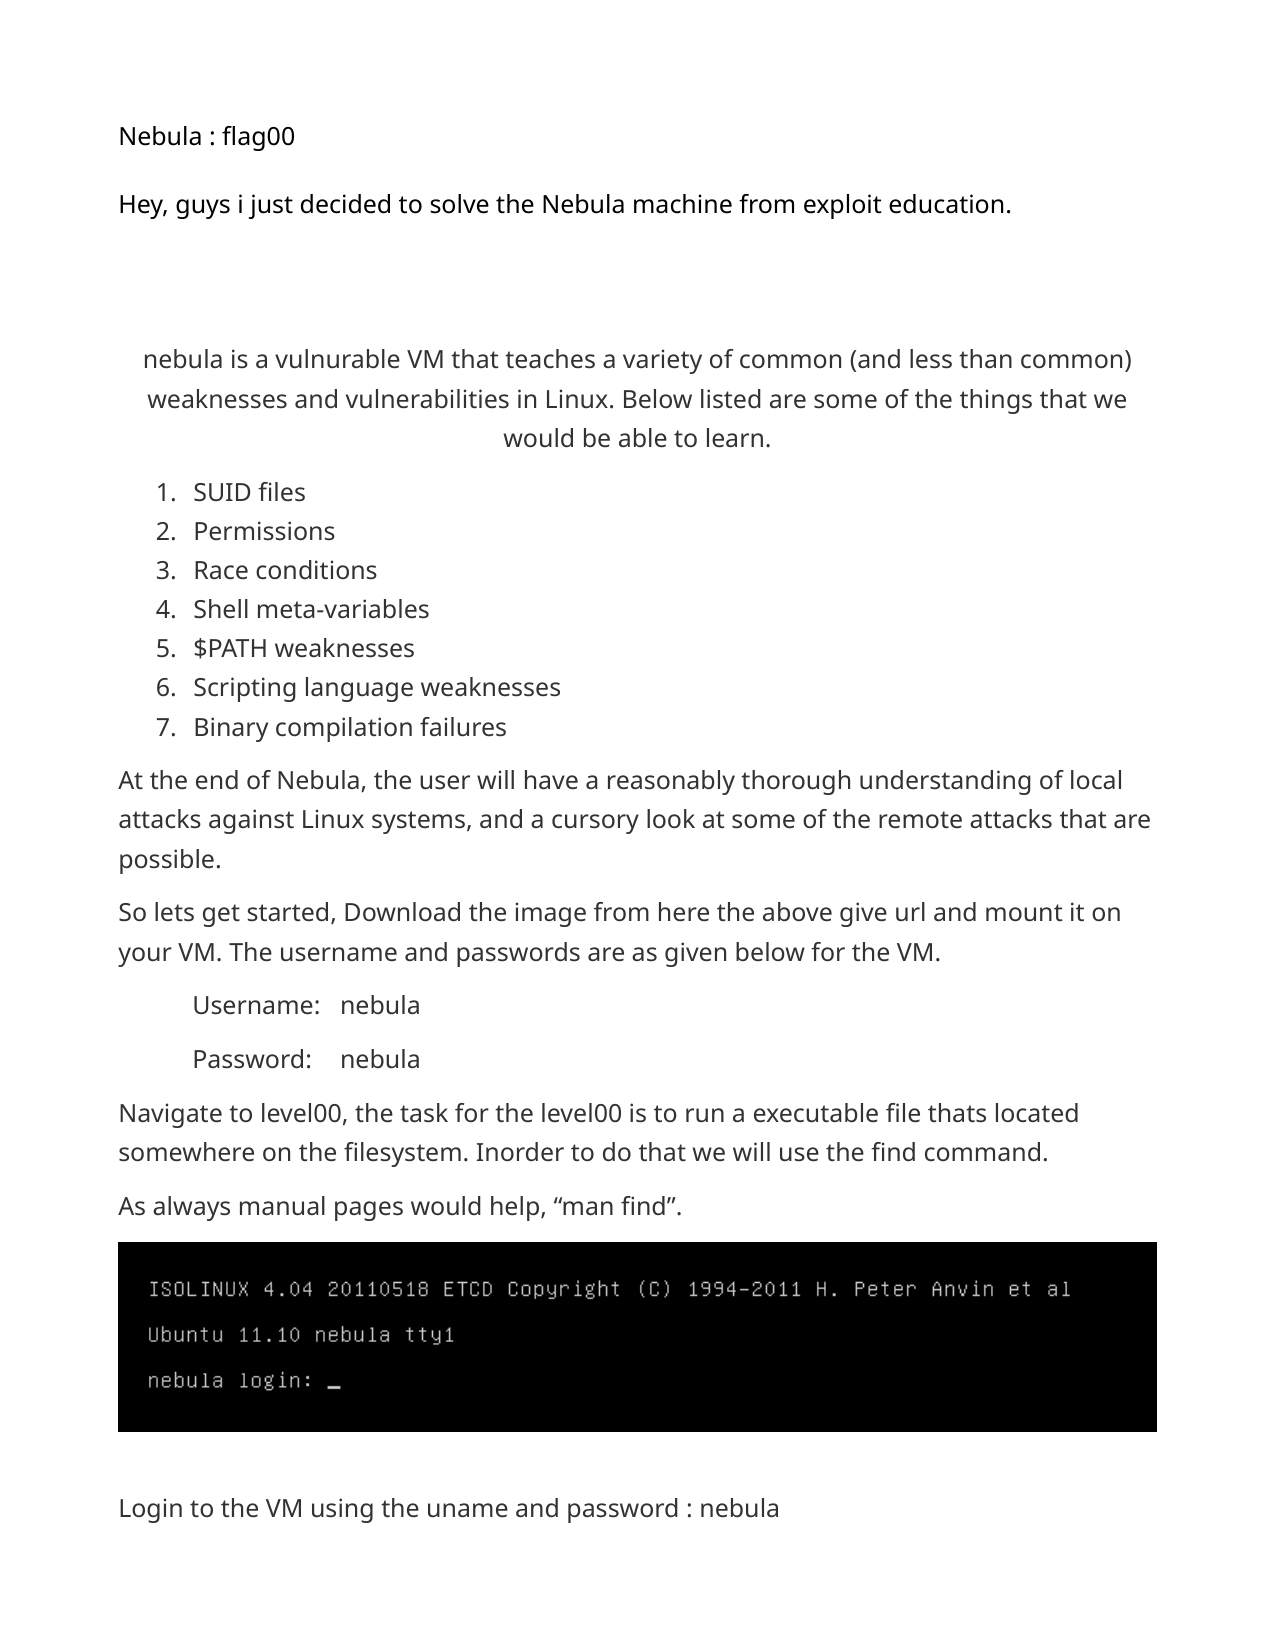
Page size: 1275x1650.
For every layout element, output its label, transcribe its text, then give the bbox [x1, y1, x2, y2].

picture [118, 1242, 1157, 1432]
list Shell meta-variables [156, 592, 1157, 626]
text Username: nebula [118, 988, 1157, 1022]
text Login to the VM using the uname and password : nebula [118, 1491, 1157, 1525]
list SUID files [156, 474, 1157, 508]
list Binary compilation failures [156, 709, 1157, 743]
text Password: nebula [118, 1042, 1157, 1076]
text Navigate to level00, the task for the level00 is to run a executable file thats located somewhere on the filesystem. Inorder to do that we will use the find command. [118, 1096, 1157, 1169]
text Nebula : flag00 [118, 118, 1157, 152]
list Race conditions [156, 553, 1157, 587]
text Hey, guys i just decided to solve the Nebula machine from exploit education. [118, 186, 1157, 220]
text So lets get started, Download the image from here the above give url and mount it on your VM. The username and passwords are as given below for the VM. [118, 895, 1157, 968]
list Permissions [156, 513, 1157, 547]
list Scripting language weaknesses [156, 670, 1157, 704]
text At the end of Nebula, the user will have a reasonably thorough understanding of local attacks against Linux systems, and a cursory look at some of the remote attacks that are possible. [118, 763, 1157, 875]
text nebula is a vulnurable VM that teaches a variety of common (and less than common) weaknesses and vulnerabilities in Linux. Below listed are some of the things that we would be able to learn. [118, 342, 1157, 454]
list $PATH weaknesses [156, 631, 1157, 665]
text As always manual pages would help, “man find”. [118, 1188, 1157, 1222]
